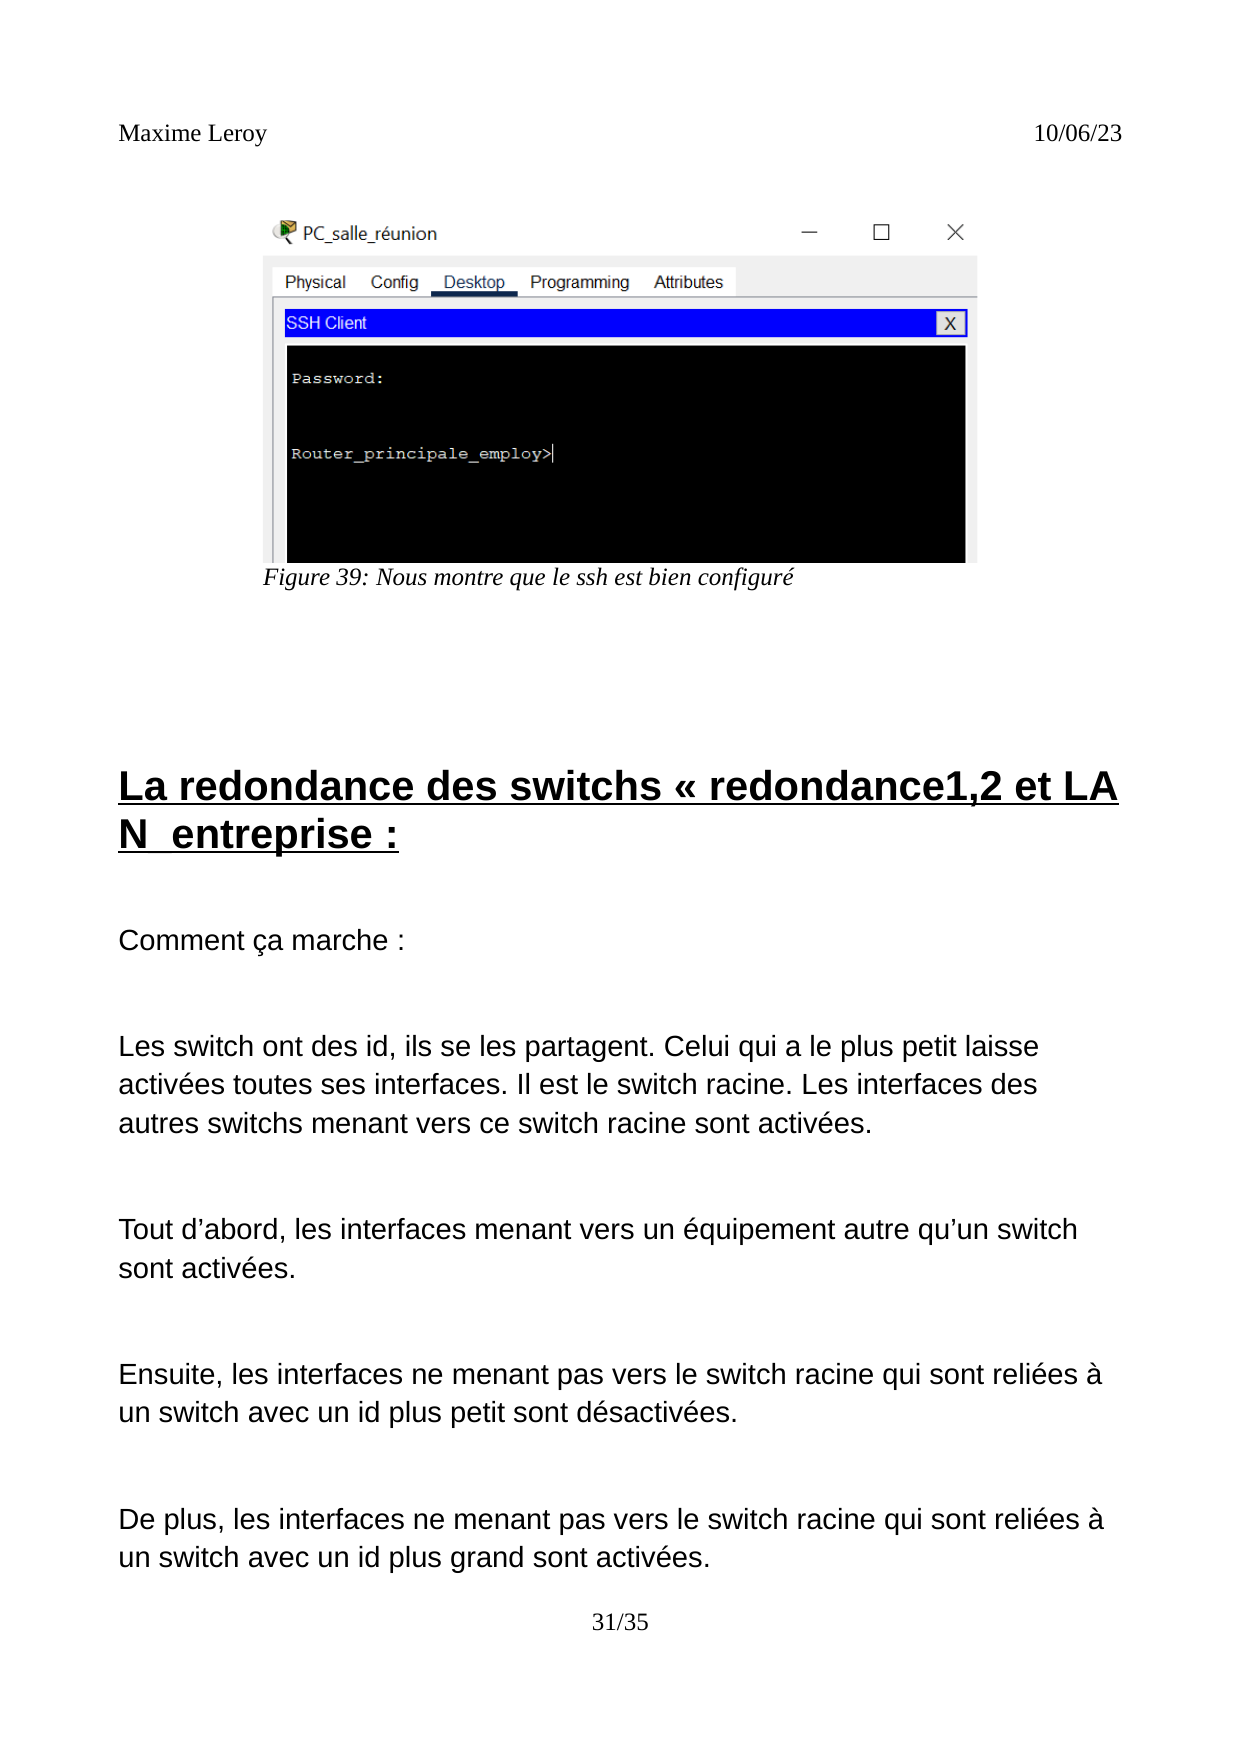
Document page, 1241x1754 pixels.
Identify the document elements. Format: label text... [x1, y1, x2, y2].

text Les switch ont des id, ils se les partagent. Celui qui a le plus petit laisse activées toutes ses interfaces. Il est le switch racine. Les interfaces des autres switchs menant vers ce switch racine sont activées. [118, 1029, 1122, 1139]
picture [262, 217, 978, 563]
text Tout d’abord, les interfaces menant vers un équipement autre qu’un switch sont activées. [118, 1212, 1122, 1284]
subtitle La redondance des switchs « redondance1,2 et LA N_entreprise : [118, 761, 1122, 857]
text Comment ça marche : [118, 923, 1122, 956]
text De plus, les interfaces ne menant pas vers le switch racine qui sont reliées à un switch avec un id plus grand sont activées. [118, 1502, 1122, 1574]
text Ensuite, les interfaces ne menant pas vers le switch racine qui sont reliées à un switch avec un id plus petit sont désactivées. [118, 1357, 1122, 1429]
text Figure 39: Nous montre que le ssh est bien configuré [263, 563, 977, 591]
